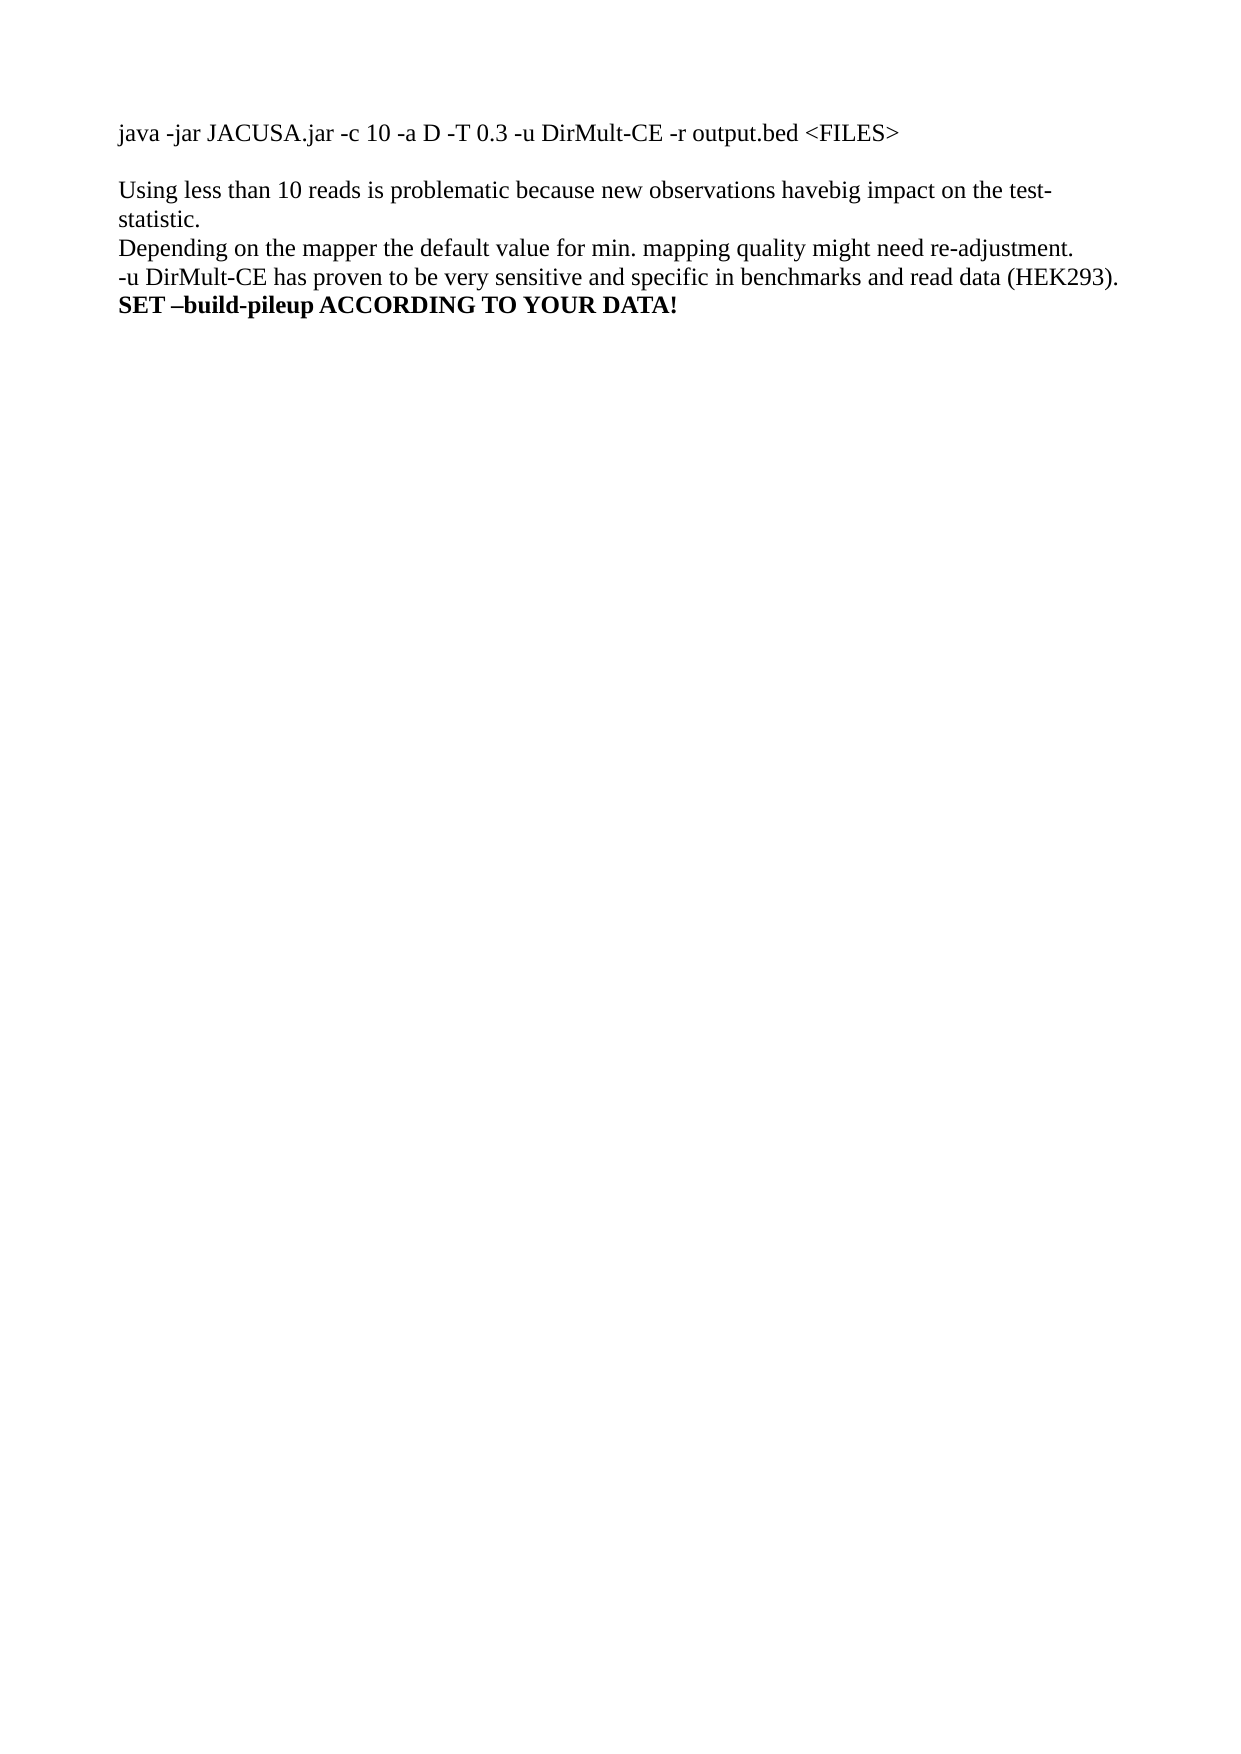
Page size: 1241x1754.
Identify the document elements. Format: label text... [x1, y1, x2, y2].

text -u DirMult-CE has proven to be very sensitive and specific in benchmarks and read data (HEK293). [118, 262, 1122, 291]
text Depending on the mapper the default value for min. mapping quality might need re-adjustment. [118, 233, 1122, 262]
text SET –build-pileup ACCORDING TO YOUR DATA! [118, 291, 1122, 319]
text java -jar JACUSA.jar -c 10 -a D -T 0.3 -u DirMult-CE -r output.bed <FILES> [118, 118, 1122, 147]
text Using less than 10 reads is problematic because new observations havebig impact on the test-statistic. [118, 176, 1122, 233]
